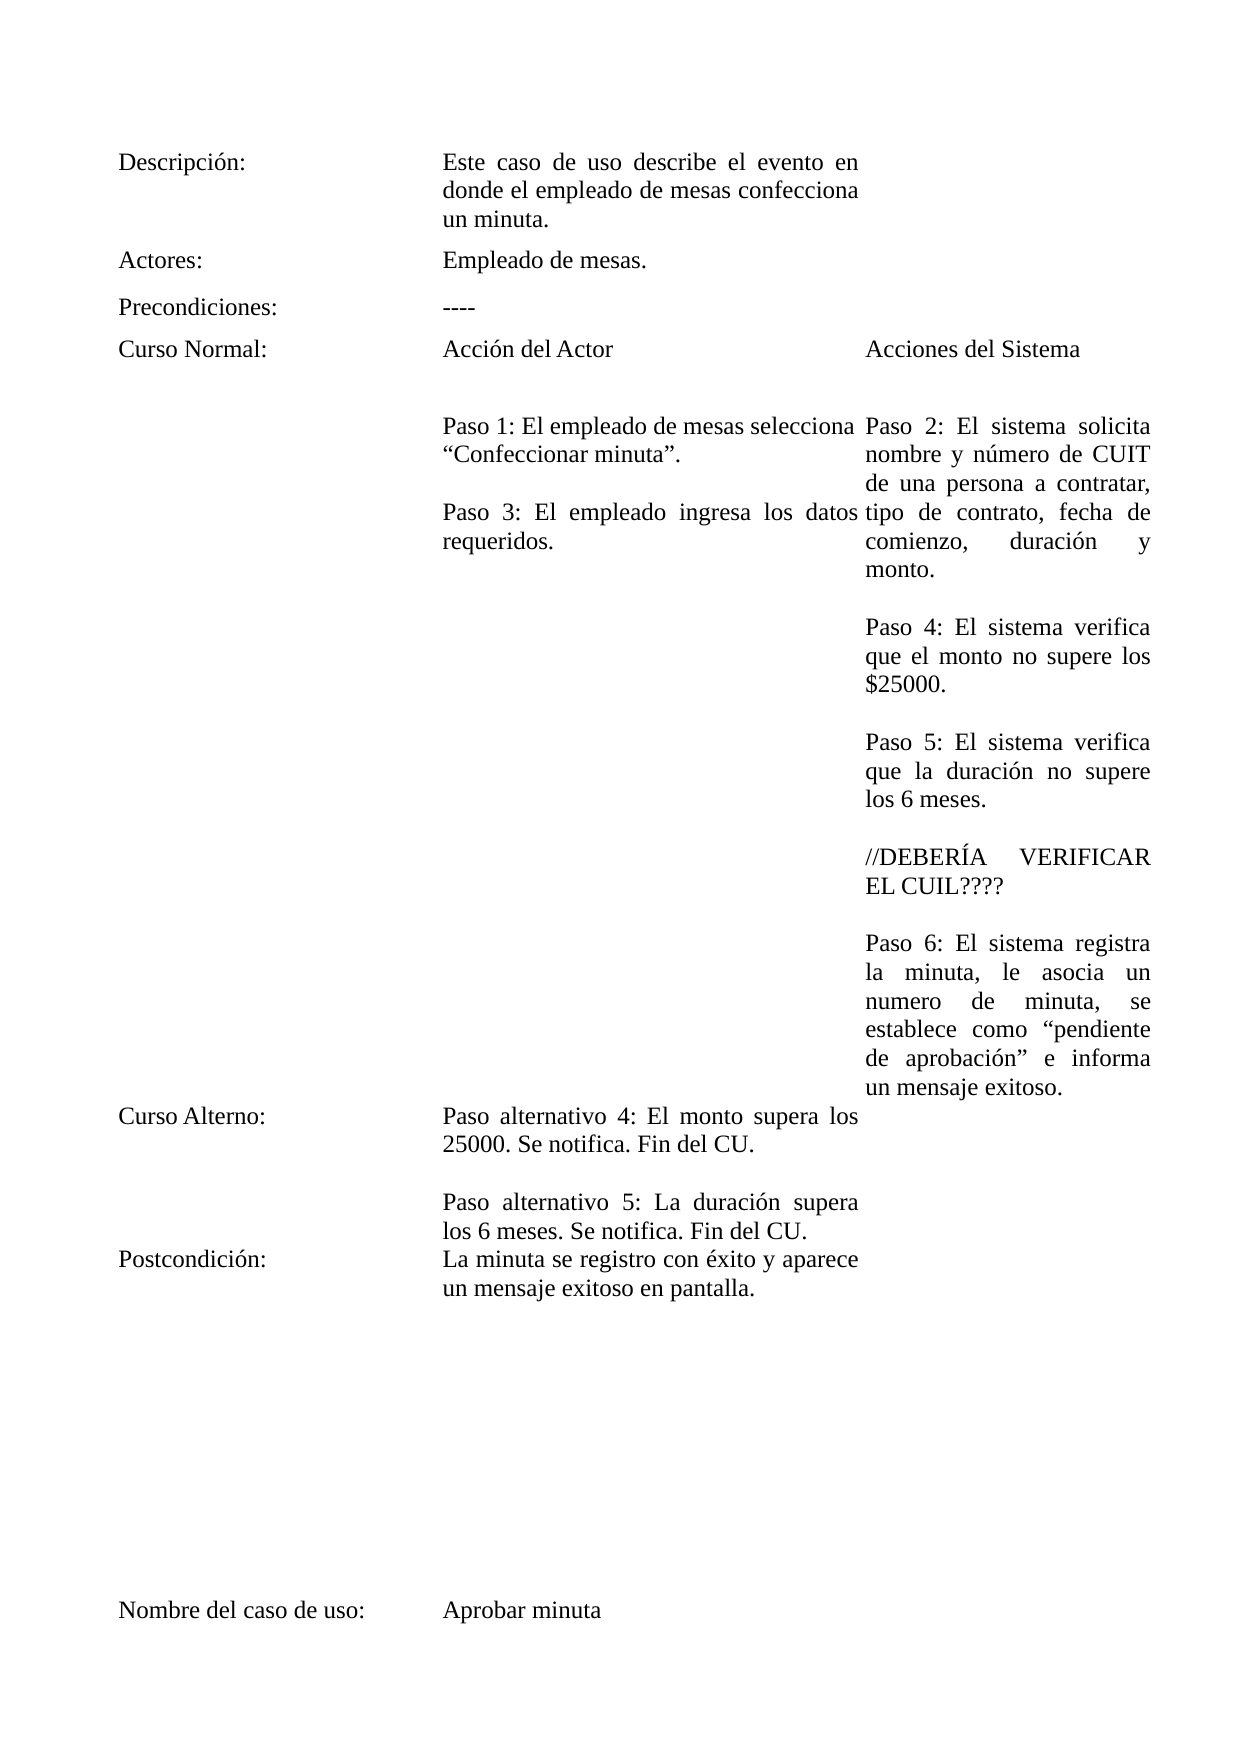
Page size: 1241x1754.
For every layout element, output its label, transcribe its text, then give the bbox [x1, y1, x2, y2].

table_cell Acciones del Sistema [862, 334, 1154, 411]
table_header [862, 118, 1154, 147]
table_cell Curso Normal: [115, 334, 439, 411]
table_cell Precondiciones: [115, 293, 439, 334]
table_cell [862, 1245, 1154, 1308]
table_header [862, 1595, 1154, 1636]
table_cell La minuta se registro con éxito y aparece un mensaje exitoso en pantalla. [439, 1245, 862, 1308]
table_cell [862, 246, 1154, 292]
table_cell [862, 1101, 1154, 1244]
table_cell ---- [439, 293, 862, 334]
table_header Aprobar minuta [439, 1595, 862, 1636]
table_header Nombre del caso de uso: [115, 1595, 439, 1636]
table_cell Paso 2: El sistema solicita nombre y número de CUIT de una persona a contratar, tipo de contrato, fecha de comienzo, duración y monto. Paso 4: El sistema verifica que el monto no supere los $25000. Paso 5: El sistema verifica que la duración no supere los 6 meses. //DEBERÍA VERIFICAR EL CUIL???? Paso 6: El sistema registra la minuta, le asocia un numero de minuta, se establece como “pendiente de aprobación” e informa un mensaje exitoso. [862, 411, 1154, 1101]
table_cell Postcondición: [115, 1245, 439, 1308]
table_header [439, 118, 862, 147]
table_cell Paso alternativo 4: El monto supera los 25000. Se notifica. Fin del CU. Paso alternativo 5: La duración supera los 6 meses. Se notifica. Fin del CU. [439, 1101, 862, 1244]
table_header [115, 118, 439, 147]
table_cell Actores: [115, 246, 439, 292]
table_cell [862, 147, 1154, 246]
table_cell Curso Alterno: [115, 1101, 439, 1244]
table_cell [862, 293, 1154, 334]
table_cell Paso 1: El empleado de mesas selecciona “Confeccionar minuta”. Paso 3: El empleado ingresa los datos requeridos. [439, 411, 862, 1101]
table_cell Empleado de mesas. [439, 246, 862, 292]
table_cell Este caso de uso describe el evento en donde el empleado de mesas confecciona un minuta. [439, 147, 862, 246]
table_cell [115, 411, 439, 1101]
table_cell Descripción: [115, 147, 439, 246]
table_cell Acción del Actor [439, 334, 862, 411]
